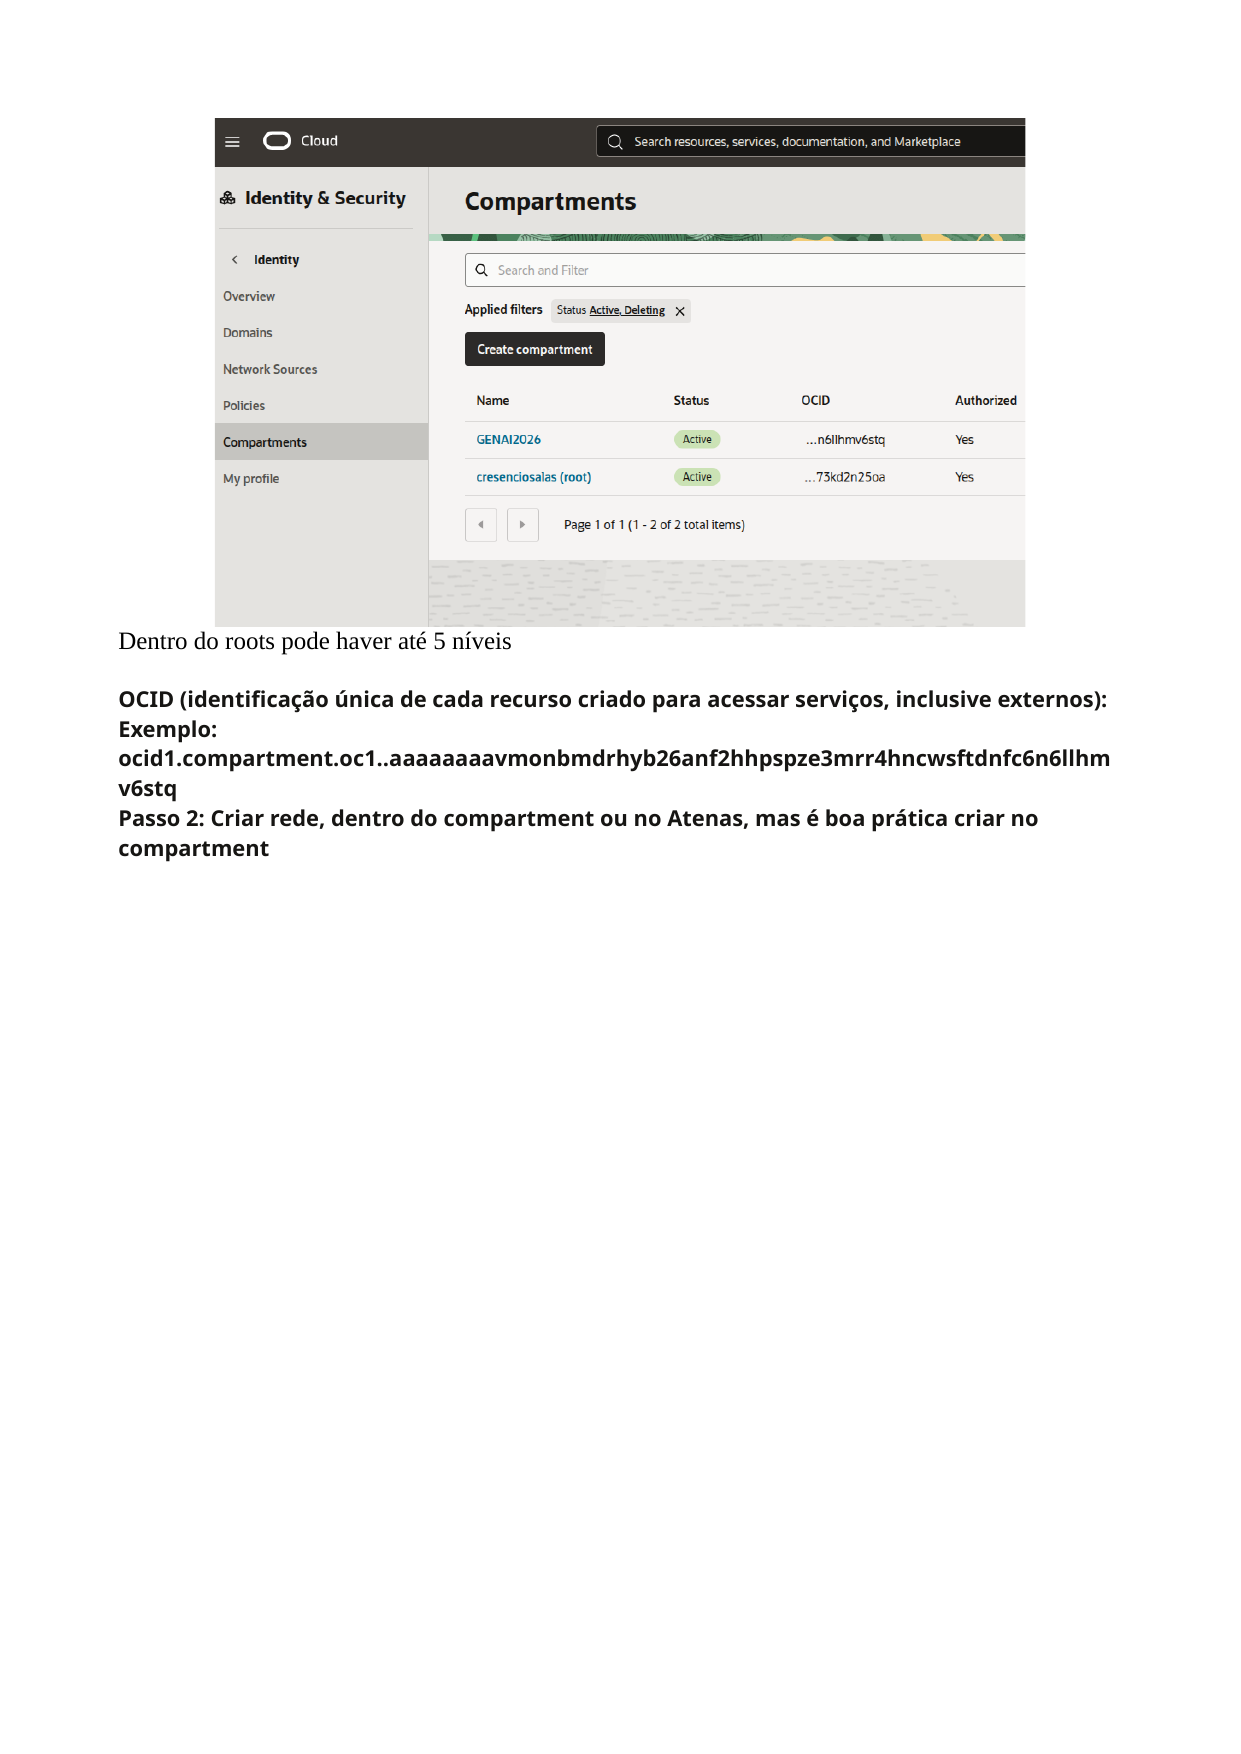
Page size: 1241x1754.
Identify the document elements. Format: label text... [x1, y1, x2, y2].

text Passo 2: Criar rede, dentro do compartment ou no Atenas, mas é boa prática criar no compartment [118, 803, 1122, 863]
text OCID (identificação única de cada recurso criado para acessar serviços, inclusive externos): [118, 684, 1122, 714]
text Exemplo: ocid1.compartment.oc1..aaaaaaaavmonbmdrhyb26anf2hhpspze3mrr4hncwsftdnfc6n6llhmv6stq [118, 714, 1122, 803]
picture [214, 118, 1026, 627]
text Dentro do roots pode haver até 5 níveis [118, 118, 1122, 655]
